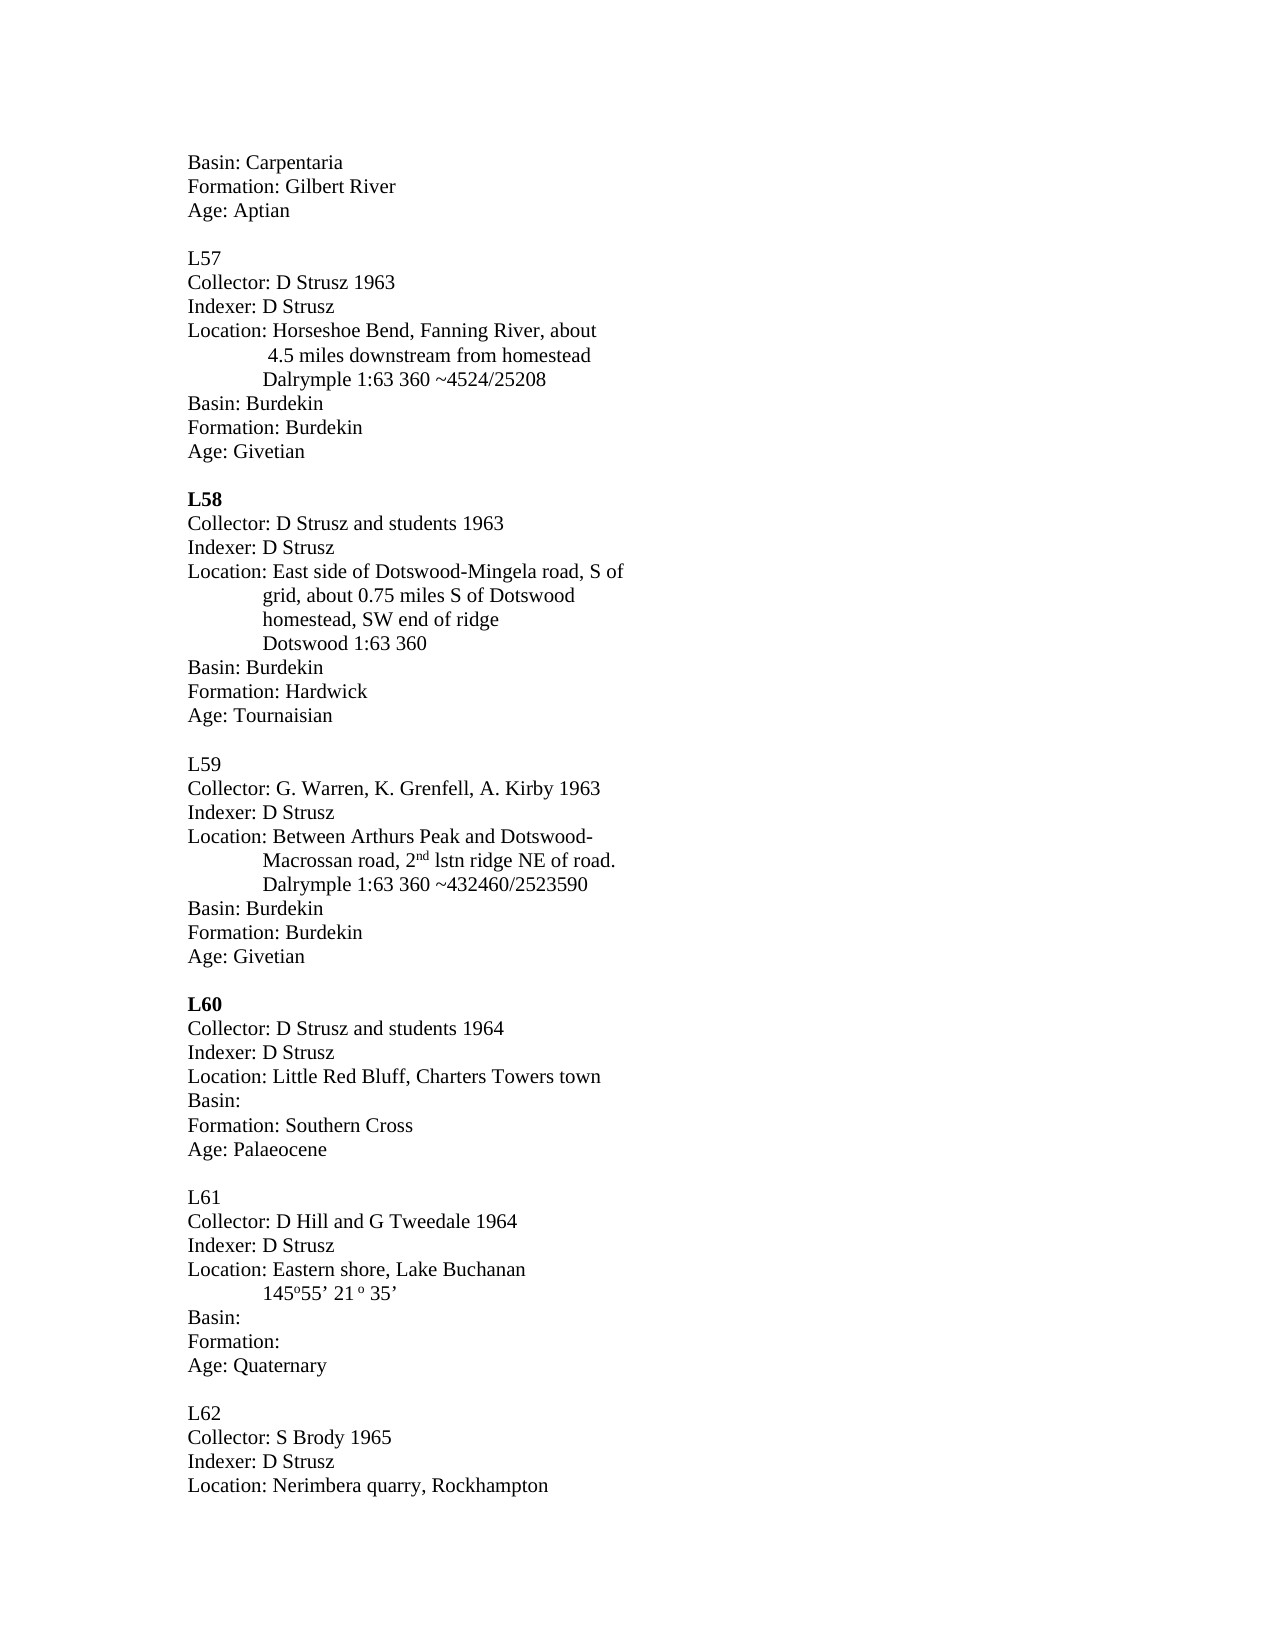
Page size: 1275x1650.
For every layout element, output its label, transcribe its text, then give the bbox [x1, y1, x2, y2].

text Indexer: D Strusz [187, 294, 1087, 318]
text Age: Quaternary [187, 1353, 1087, 1377]
text L58 [187, 487, 1087, 511]
text Formation: Burdekin [187, 415, 1087, 439]
text Location: Eastern shore, Lake Buchanan [187, 1257, 1087, 1281]
text Location: Horseshoe Bend, Fanning River, about [187, 318, 1087, 342]
text Indexer: D Strusz [187, 1449, 1087, 1473]
text Location: Between Arthurs Peak and Dotswood- [187, 824, 1087, 848]
text Location: East side of Dotswood-Mingela road, S of [187, 559, 1087, 583]
text Indexer: D Strusz [187, 1233, 1087, 1257]
text Age: Tournaisian [187, 703, 1087, 727]
text Dalrymple 1:63 360 ~4524/25208 [187, 367, 1087, 391]
text Location: Nerimbera quarry, Rockhampton [187, 1473, 1087, 1497]
text Formation: Gilbert River [187, 174, 1087, 198]
text L60 [187, 992, 1087, 1016]
text L59 [187, 752, 1087, 776]
text Collector: S Brody 1965 [187, 1425, 1087, 1449]
text L62 [187, 1401, 1087, 1425]
text Basin: Burdekin [187, 655, 1087, 679]
text Indexer: D Strusz [187, 1040, 1087, 1064]
text Collector: G. Warren, K. Grenfell, A. Kirby 1963 [187, 776, 1087, 800]
text Collector: D Strusz and students 1963 [187, 511, 1087, 535]
text Dotswood 1:63 360 [187, 631, 1087, 655]
text 4.5 miles downstream from homestead [187, 342, 1087, 367]
text Basin: Burdekin [187, 896, 1087, 920]
text Location: Little Red Bluff, Charters Towers town [187, 1064, 1087, 1088]
text Dalrymple 1:63 360 ~432460/2523590 [187, 872, 1087, 896]
text Macrossan road, 2nd lstn ridge NE of road. [187, 848, 1087, 872]
text Age: Givetian [187, 944, 1087, 968]
text Collector: D Strusz and students 1964 [187, 1016, 1087, 1040]
text Formation: Southern Cross [187, 1112, 1087, 1137]
text Formation: Burdekin [187, 920, 1087, 944]
text Basin: Burdekin [187, 391, 1087, 415]
text Collector: D Strusz 1963 [187, 270, 1087, 294]
text Age: Givetian [187, 439, 1087, 463]
text Formation: [187, 1329, 1087, 1353]
text Indexer: D Strusz [187, 535, 1087, 559]
text 145o55’ 21 o 35’ [187, 1281, 1087, 1305]
text homestead, SW end of ridge [187, 607, 1087, 631]
text Indexer: D Strusz [187, 800, 1087, 824]
text Formation: Hardwick [187, 679, 1087, 703]
text Age: Palaeocene [187, 1137, 1087, 1161]
text L57 [187, 246, 1087, 270]
text Age: Aptian [187, 198, 1087, 222]
text Basin: [187, 1305, 1087, 1329]
text Collector: D Hill and G Tweedale 1964 [187, 1209, 1087, 1233]
text grid, about 0.75 miles S of Dotswood [187, 583, 1087, 607]
text Basin: Carpentaria [187, 150, 1087, 174]
text L61 [187, 1185, 1087, 1209]
text Basin: [187, 1088, 1087, 1112]
